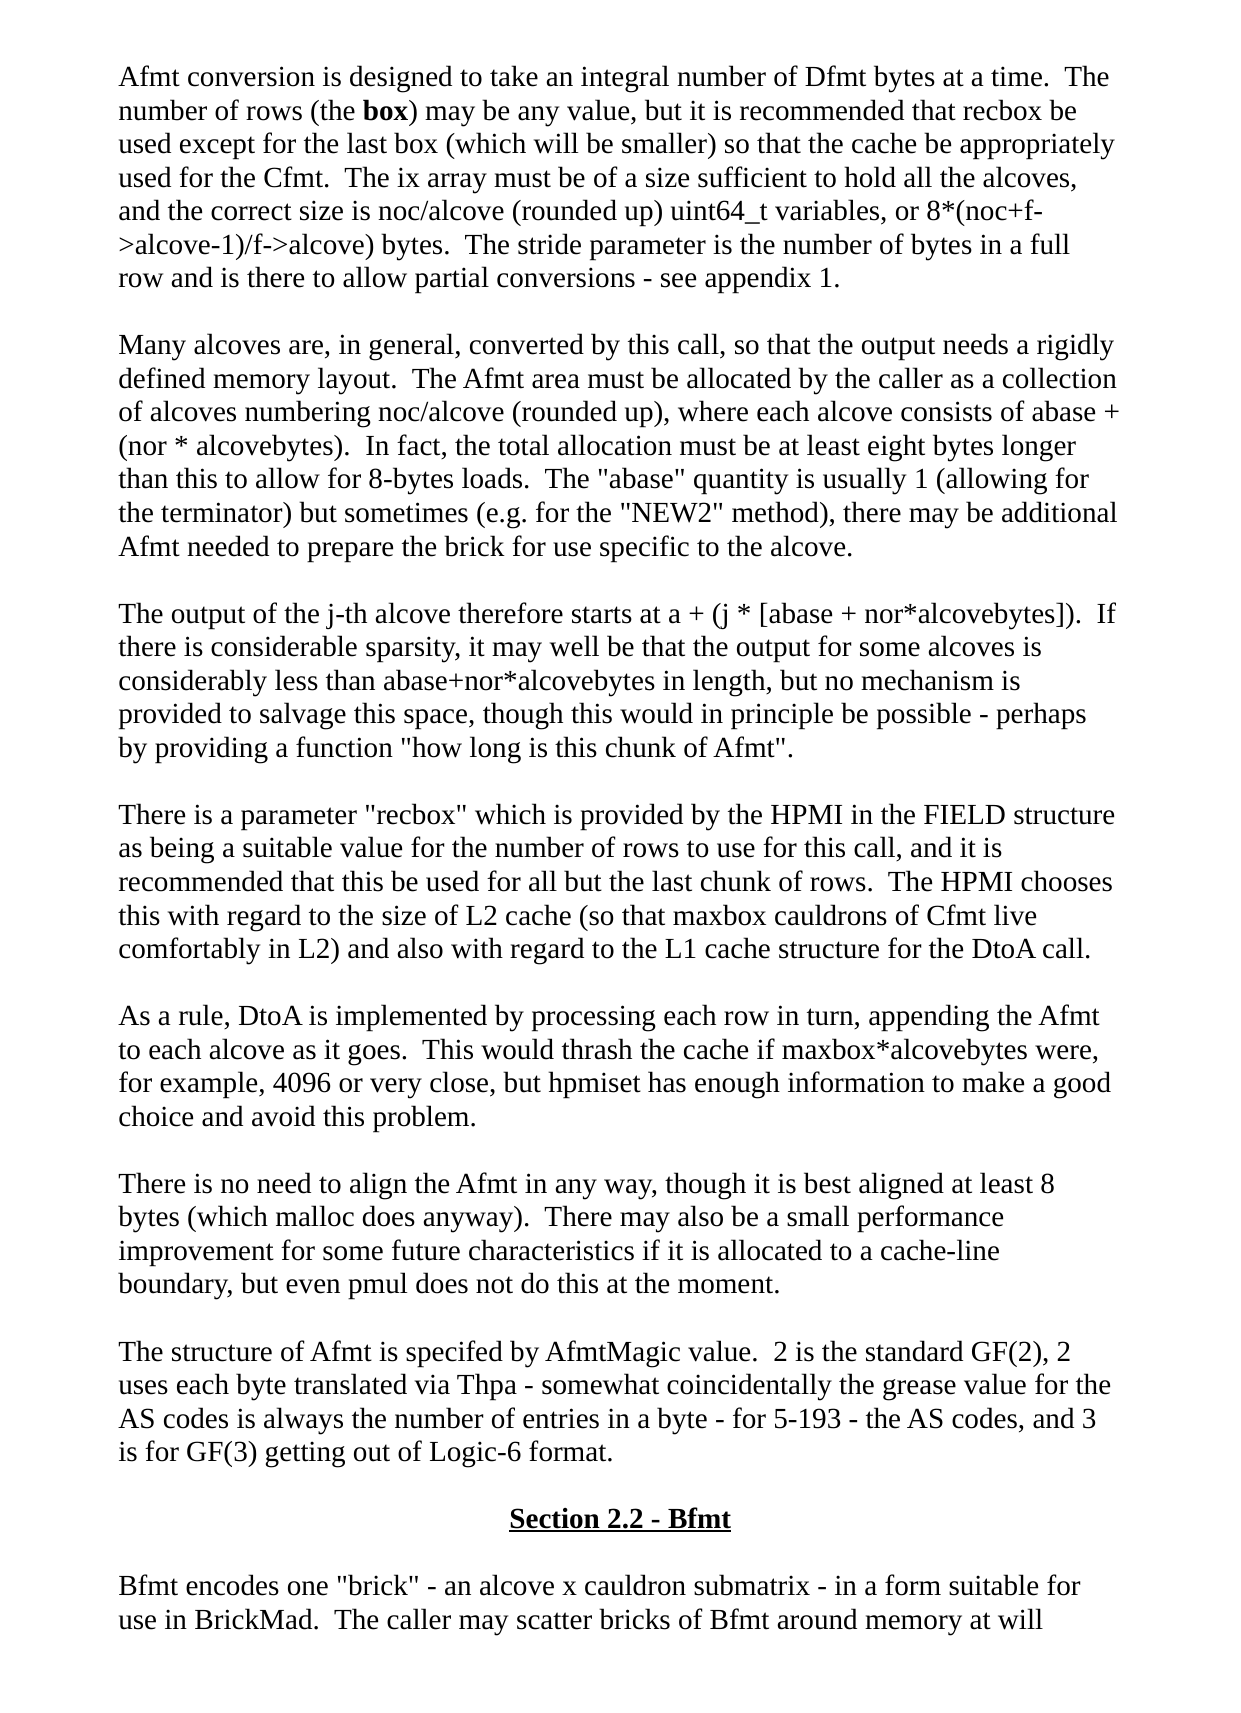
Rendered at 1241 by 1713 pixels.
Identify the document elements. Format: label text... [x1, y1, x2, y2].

text The structure of Afmt is specifed by AfmtMagic value. 2 is the standard GF(2), 2 uses each byte translated via Thpa - somewhat coincidentally the grease value for the AS codes is always the number of entries in a byte - for 5-193 - the AS codes, and 3 is for GF(3) getting out of Logic-6 format. [118, 1334, 1122, 1468]
text As a rule, DtoA is implemented by processing each row in turn, appending the Afmt to each alcove as it goes. This would thrash the cache if maxbox*alcovebytes were, for example, 4096 or very close, but hpmiset has enough information to make a good choice and avoid this problem. [118, 998, 1122, 1132]
text There is no need to align the Afmt in any way, though it is best aligned at least 8 bytes (which malloc does anyway). There may also be a small performance improvement for some future characteristics if it is allocated to a cache-line boundary, but even pmul does not do this at the moment. [118, 1166, 1122, 1300]
text Section 2.2 - Bfmt [118, 1501, 1122, 1535]
text There is a parameter "recbox" which is provided by the HPMI in the FIELD structure as being a suitable value for the number of rows to use for this call, and it is recommended that this be used for all but the last chunk of rows. The HPMI chooses this with regard to the size of L2 cache (so that maxbox cauldrons of Cfmt live comfortably in L2) and also with regard to the L1 cache structure for the DtoA call. [118, 797, 1122, 965]
text Bfmt encodes one "brick" - an alcove x cauldron submatrix - in a form suitable for use in BrickMad. The caller may scatter bricks of Bfmt around memory at will [118, 1568, 1122, 1636]
text The output of the j-th alcove therefore starts at a + (j * [abase + nor*alcovebytes]). If there is considerable sparsity, it may well be that the output for some alcoves is considerably less than abase+nor*alcovebytes in length, but no mechanism is provided to salvage this space, though this would in principle be possible - perhaps by providing a function "how long is this chunk of Afmt". [118, 596, 1122, 763]
text Many alcoves are, in general, converted by this call, so that the output needs a rigidly defined memory layout. The Afmt area must be allocated by the caller as a collection of alcoves numbering noc/alcove (rounded up), where each alcove consists of abase + (nor * alcovebytes). In fact, the total allocation must be at least eight bytes longer than this to allow for 8-bytes loads. The "abase" quantity is usually 1 (allowing for the terminator) but sometimes (e.g. for the "NEW2" method), there may be additional Afmt needed to prepare the brick for use specific to the alcove. [118, 327, 1122, 562]
text Afmt conversion is designed to take an integral number of Dfmt bytes at a time. The number of rows (the box) may be any value, but it is recommended that recbox be used except for the last box (which will be smaller) so that the cache be appropriately used for the Cfmt. The ix array must be of a size sufficient to hold all the alcoves, and the correct size is noc/alcove (rounded up) uint64_t variables, or 8*(noc+f->alcove-1)/f->alcove) bytes. The stride parameter is the number of bytes in a full row and is there to allow partial conversions - see appendix 1. [118, 59, 1122, 294]
